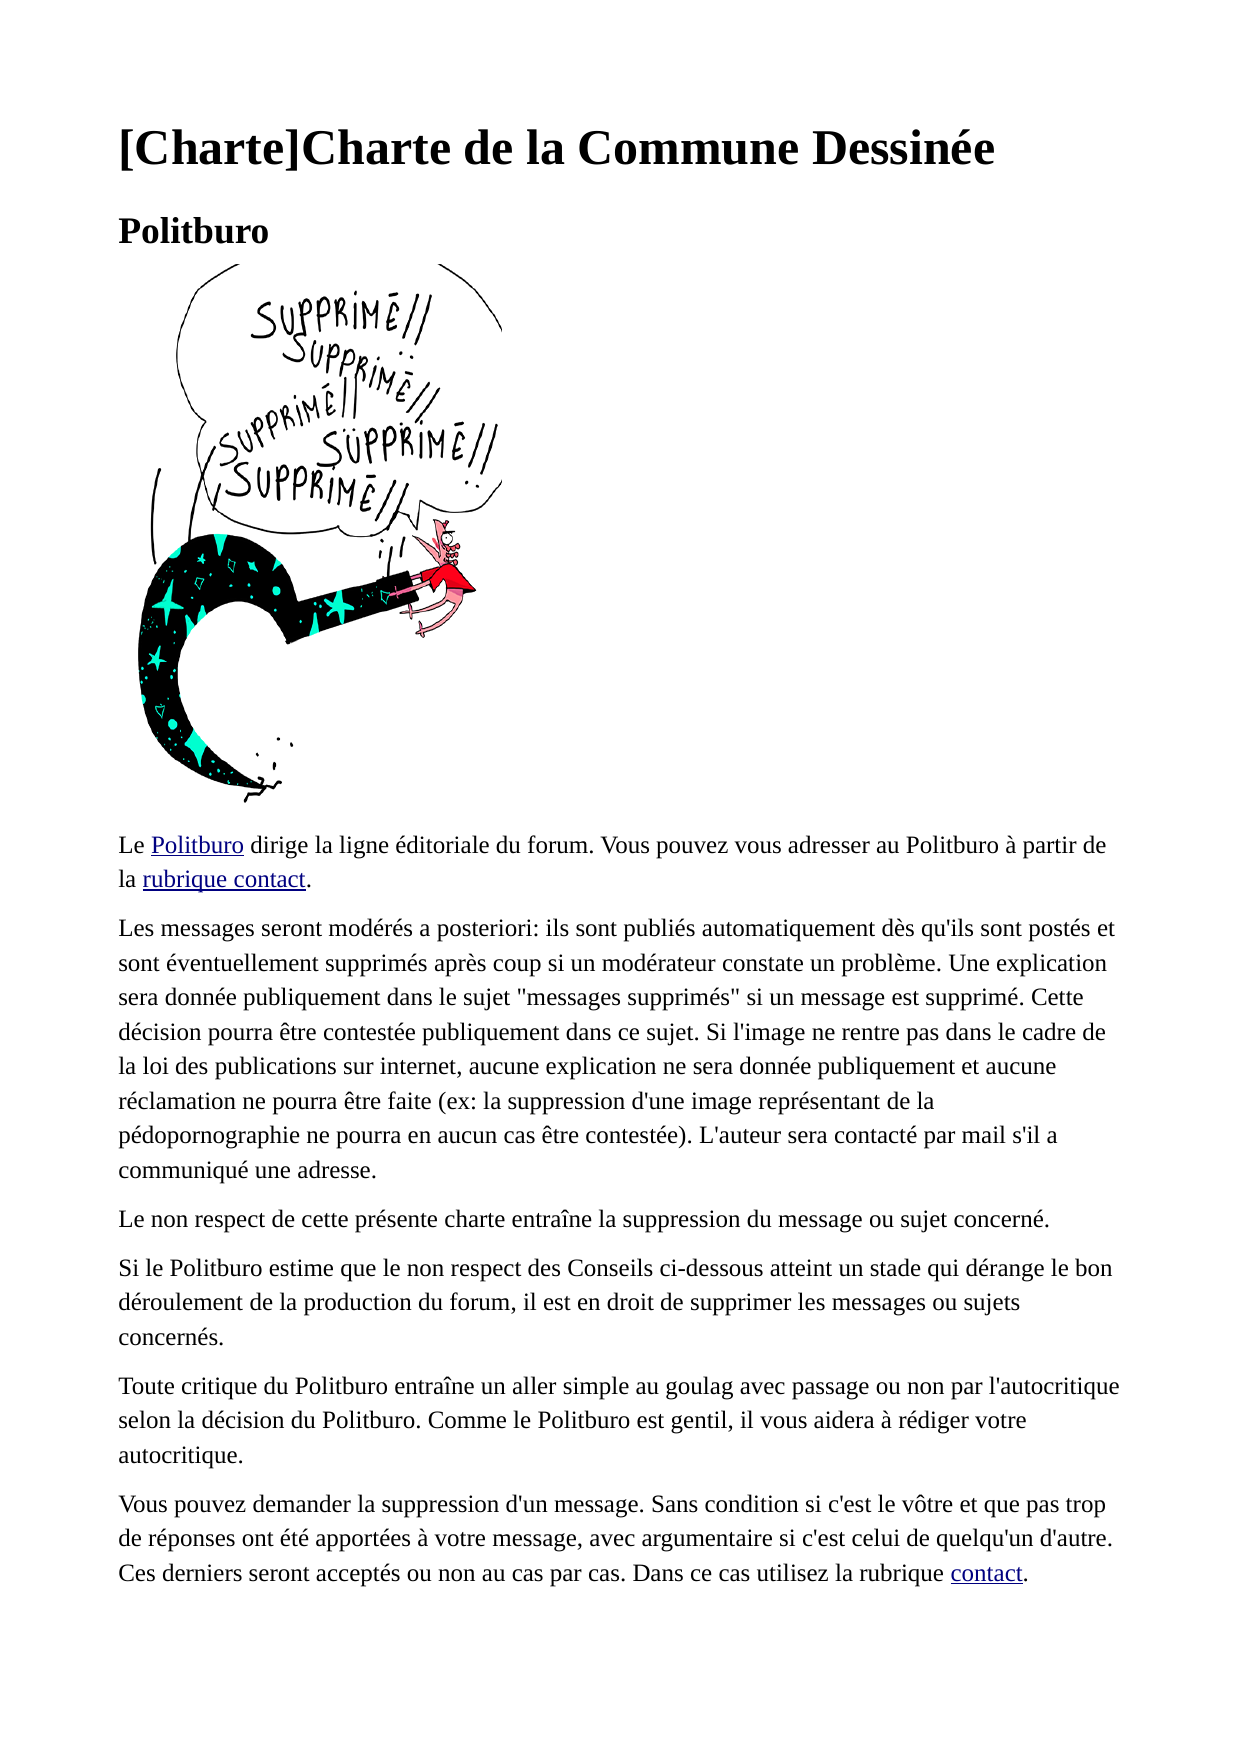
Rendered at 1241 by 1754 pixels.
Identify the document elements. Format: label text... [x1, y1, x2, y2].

text Les messages seront modérés a posteriori: ils sont publiés automatiquement dès qu'ils sont postés et sont éventuellement supprimés après coup si un modérateur constate un problème. Une explication sera donnée publiquement dans le sujet "messages supprimés" si un message est supprimé. Cette décision pourra être contestée publiquement dans ce sujet. Si l'image ne rentre pas dans le cadre de la loi des publications sur internet, aucune explication ne sera donnée publiquement et aucune réclamation ne pourra être faite (ex: la suppression d'une image représentant de la pédopornographie ne pourra en aucun cas être contestée). L'auteur sera contacté par mail s'il a communiqué une adresse. [118, 913, 1122, 1183]
subtitle Politburo [118, 209, 1122, 252]
text Toute critique du Politburo entraîne un aller simple au goulag avec passage ou non par l'autocritique selon la décision du Politburo. Comme le Politburo est gentil, il vous aidera à rédiger votre autocritique. [118, 1371, 1122, 1468]
text Le Politburo dirige la ligne éditoriale du forum. Vous pouvez vous adresser au Politburo à partir de la rubrique contact. [118, 830, 1122, 893]
text Si le Politburo estime que le non respect des Conseils ci-dessous atteint un stade qui dérange le bon déroulement de la production du forum, il est en droit de supprimer les messages ou sujets concernés. [118, 1253, 1122, 1351]
subtitle [Charte]Charte de la Commune Dessinée [118, 118, 1122, 176]
text Le non respect de cette présente charte entraîne la suppression du message ou sujet concerné. [118, 1204, 1122, 1232]
text Vous pouvez demander la suppression d'un message. Sans condition si c'est le vôtre et que pas trop de réponses ont été apportées à votre message, avec argumentaire si c'est celui de quelqu'un d'autre. Ces derniers seront acceptés ou non au cas par cas. Dans ce cas utilisez la rubrique contact. [118, 1489, 1122, 1587]
picture [118, 264, 502, 810]
